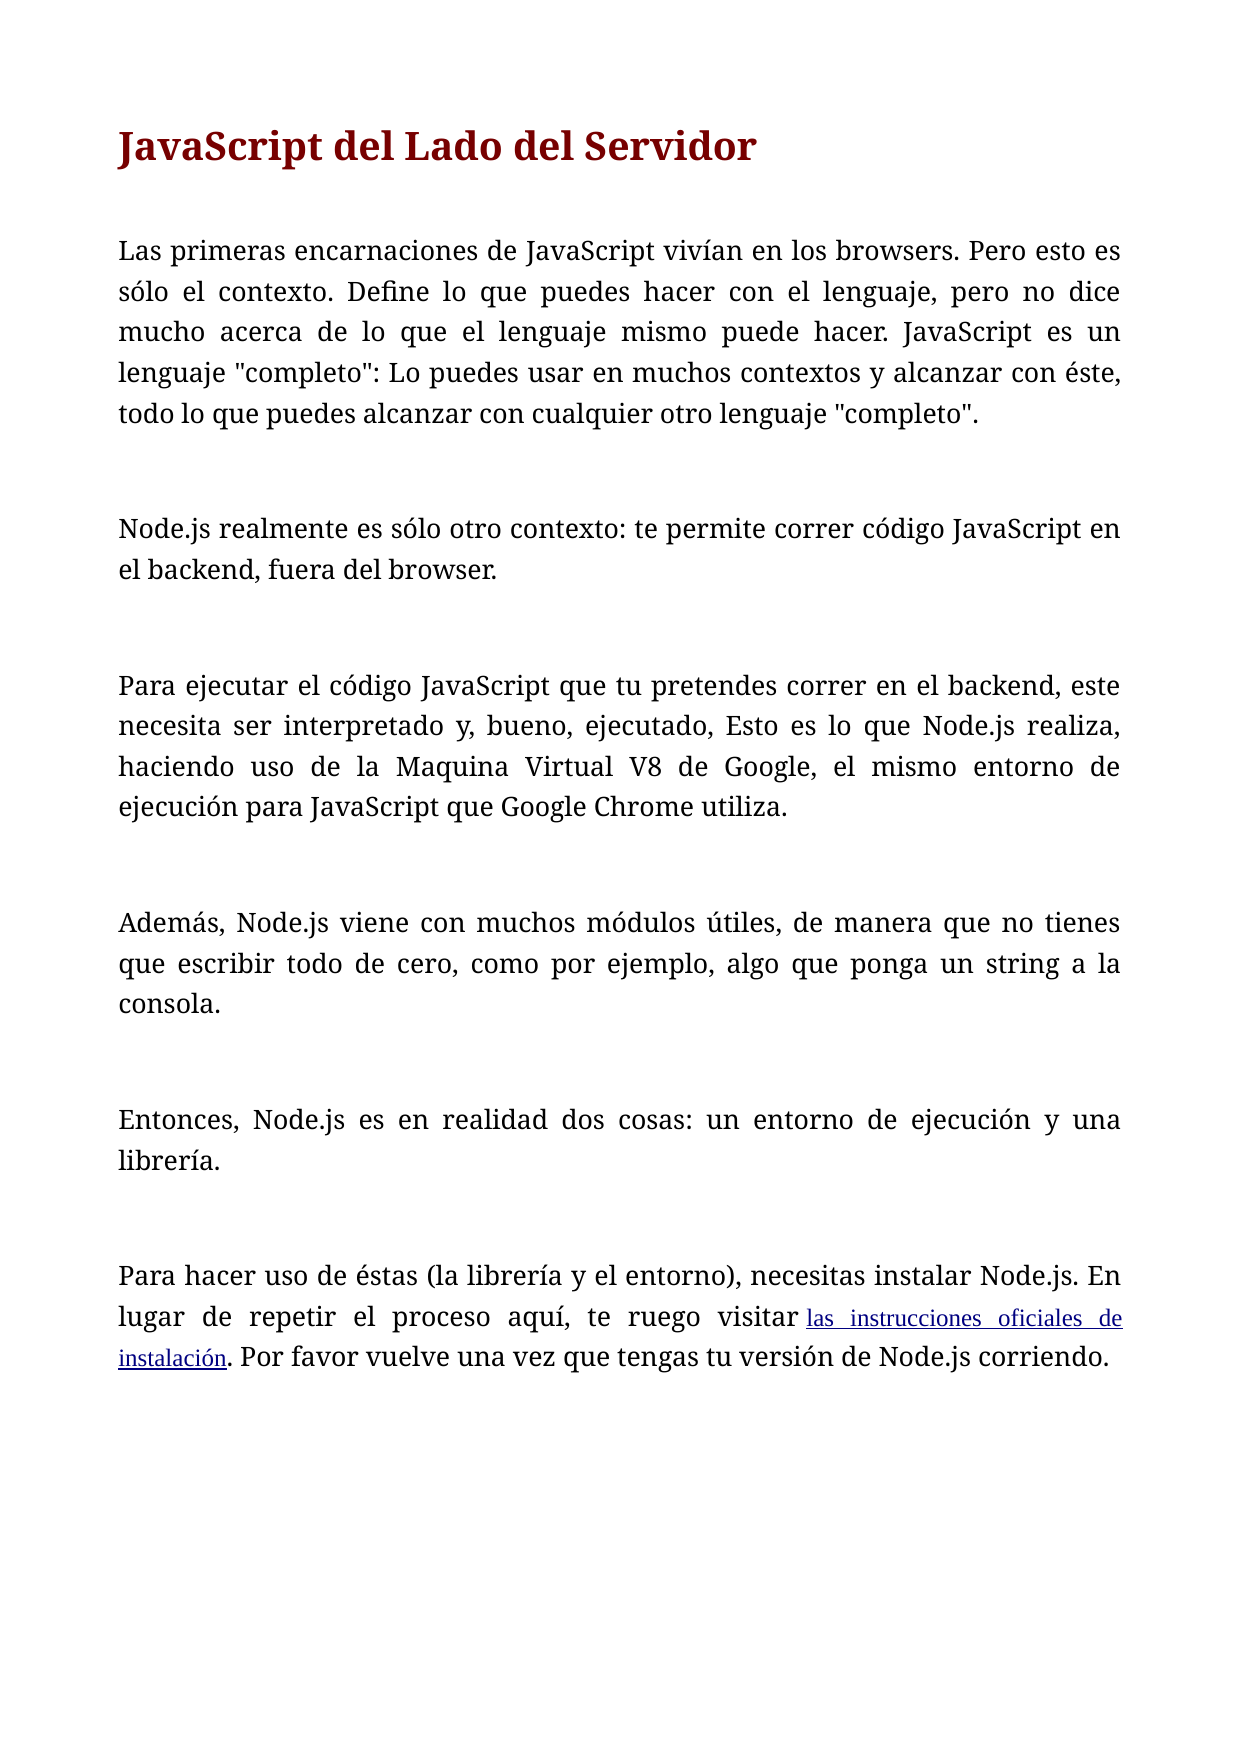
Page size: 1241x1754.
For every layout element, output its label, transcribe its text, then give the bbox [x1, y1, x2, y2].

text Node.js realmente es sólo otro contexto: te permite correr código JavaScript en el backend, fuera del browser. [118, 506, 1122, 587]
text Además, Node.js viene con muchos módulos útiles, de manera que no tienes que escribir todo de cero, como por ejemplo, algo que ponga un string a la consola. [118, 899, 1122, 1021]
subtitle JavaScript del Lado del Servidor [118, 118, 1122, 171]
text Entonces, Node.js es en realidad dos cosas: un entorno de ejecución y una librería. [118, 1096, 1122, 1178]
text Las primeras encarnaciones de JavaScript vivían en los browsers. Pero esto es sólo el contexto. Define lo que puedes hacer con el lenguaje, pero no dice mucho acerca de lo que el lenguaje mismo puede hacer. JavaScript es un lenguaje "completo": Lo puedes usar en muchos contextos y alcanzar con éste, todo lo que puedes alcanzar con cualquier otro lenguaje "completo". [118, 228, 1122, 431]
text Para hacer uso de éstas (la librería y el entorno), necesitas instalar Node.js. En lugar de repetir el proceso aquí, te ruego visitar las instrucciones oficiales de instalación. Por favor vuelve una vez que tengas tu versión de Node.js corriendo. [118, 1253, 1122, 1374]
text Para ejecutar el código JavaScript que tu pretendes correr en el backend, este necesita ser interpretado y, bueno, ejecutado, Esto es lo que Node.js realiza, haciendo uso de la Maquina Virtual V8 de Google, el mismo entorno de ejecución para JavaScript que Google Chrome utiliza. [118, 662, 1122, 824]
